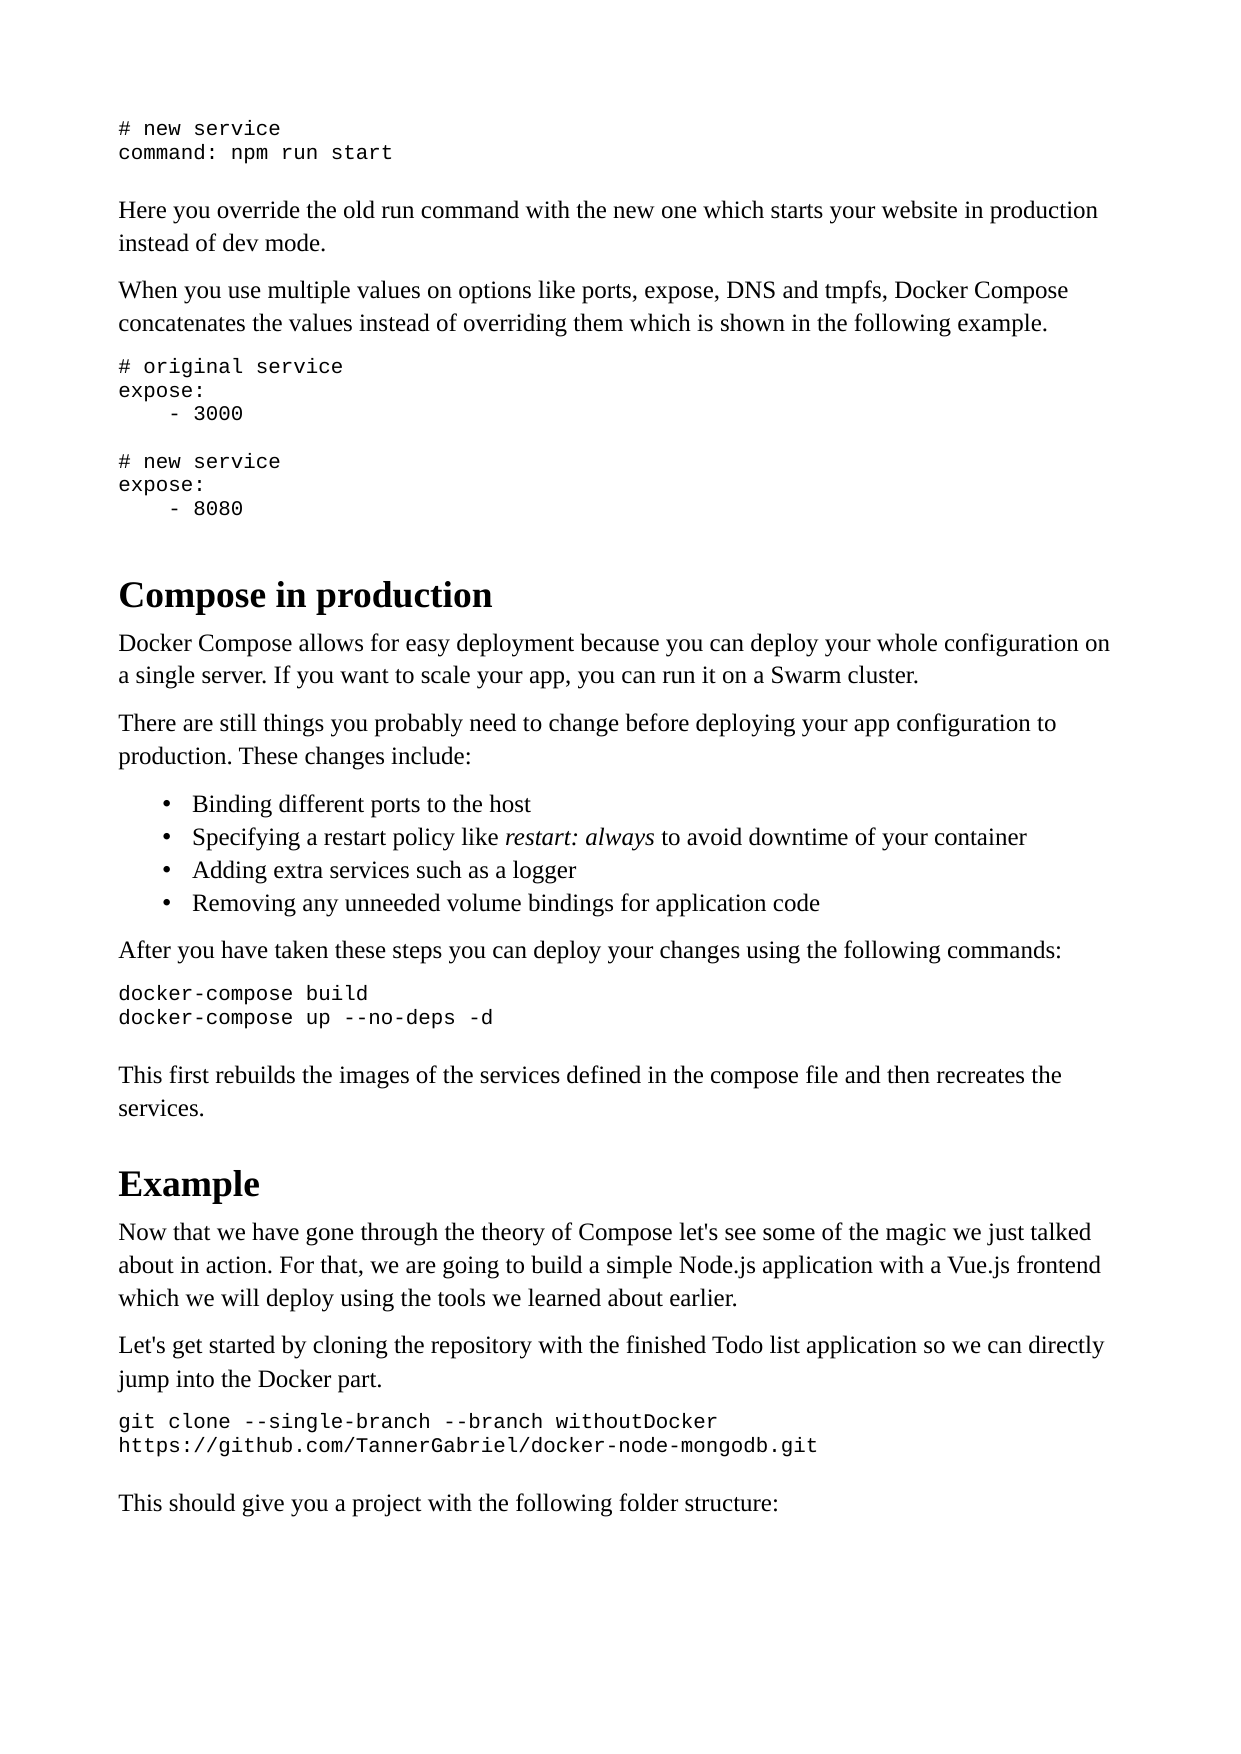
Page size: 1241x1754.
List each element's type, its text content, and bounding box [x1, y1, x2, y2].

list Specifying a restart policy like restart: always to avoid downtime of your container [162, 822, 1122, 851]
text # new service [118, 451, 1122, 474]
text - 8080 [118, 498, 1122, 522]
text After you have taken these steps you can deploy your changes using the following commands: [118, 936, 1122, 964]
text # new service [118, 118, 1122, 142]
text docker-compose up --no-deps -d [118, 1007, 1122, 1030]
text git clone --single-branch --branch withoutDocker https://github.com/TannerGabriel/docker-node-mongodb.git [118, 1411, 1122, 1458]
text # original service [118, 356, 1122, 380]
text Now that we have gone through the theory of Compose let's see some of the magic we just talked about in action. For that, we are going to build a simple Node.js application with a Vue.js frontend which we will deploy using the tools we learned about earlier. [118, 1217, 1122, 1312]
text docker-compose build [118, 983, 1122, 1007]
text This first rebuilds the images of the services defined in the compose file and then recreates the services. [118, 1060, 1122, 1122]
list Removing any unneeded volume bindings for application code [162, 888, 1122, 917]
text There are still things you probably need to change before deploying your app configuration to production. These changes include: [118, 708, 1122, 770]
subtitle Compose in production [118, 572, 1122, 615]
text Here you override the old run command with the new one which starts your website in production instead of dev mode. [118, 195, 1122, 257]
text expose: [118, 380, 1122, 403]
text expose: [118, 474, 1122, 498]
text Let's get started by cloning the repository with the finished Todo list application so we can directly jump into the Docker part. [118, 1331, 1122, 1392]
text This should give you a project with the following folder structure: [118, 1488, 1122, 1517]
text command: npm run start [118, 142, 1122, 165]
text Docker Compose allows for easy deployment because you can deploy your whole configuration on a single server. If you want to scale your app, you can run it on a Swarm cluster. [118, 628, 1122, 689]
text When you use multiple values on options like ports, expose, DNS and tmpfs, Docker Compose concatenates the values instead of overriding them which is shown in the following example. [118, 276, 1122, 337]
text - 3000 [118, 403, 1122, 427]
subtitle Example [118, 1161, 1122, 1204]
list Binding different ports to the host [162, 789, 1122, 818]
list Adding extra services such as a logger [162, 855, 1122, 884]
